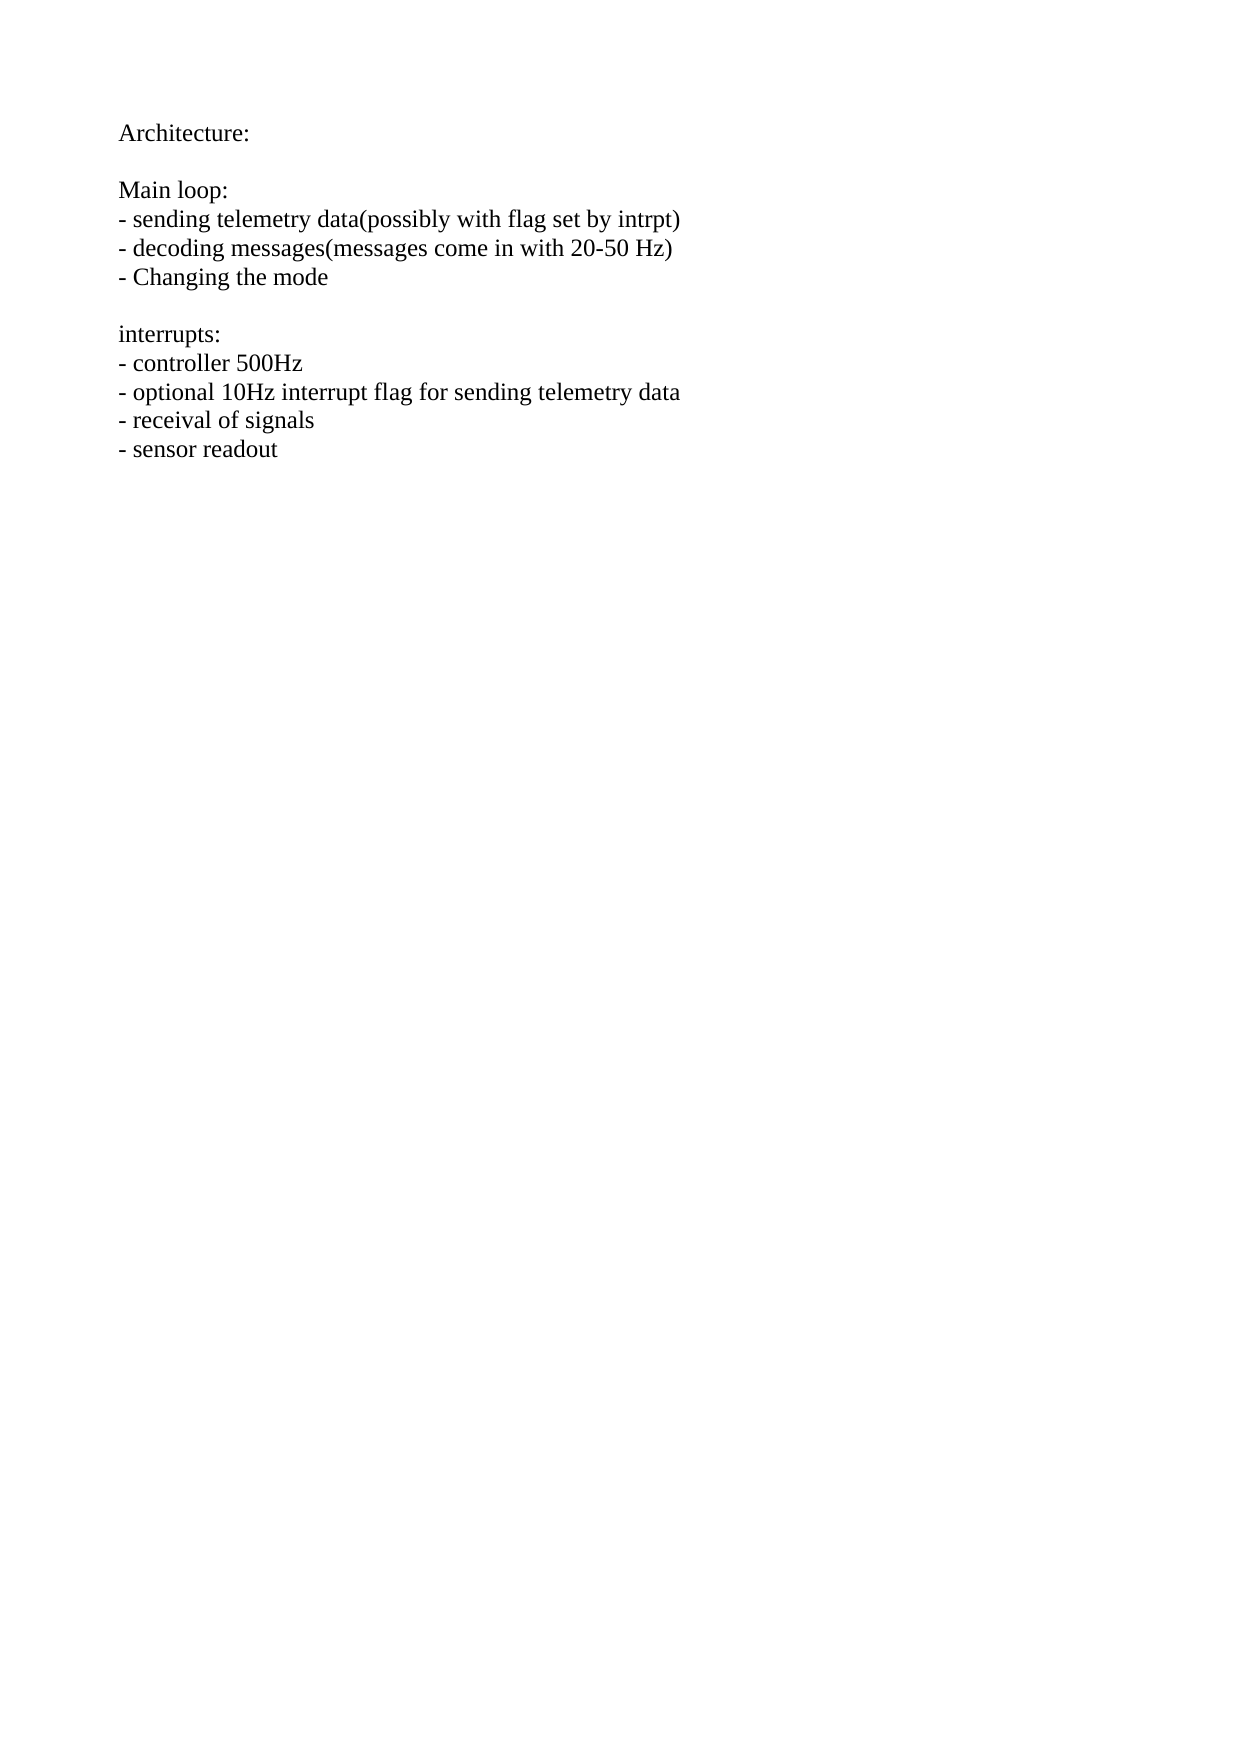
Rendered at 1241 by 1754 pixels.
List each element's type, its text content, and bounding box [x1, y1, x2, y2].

text interrupts: [118, 319, 1122, 348]
text - sensor readout [118, 434, 1122, 463]
text - optional 10Hz interrupt flag for sending telemetry data [118, 377, 1122, 406]
text - Changing the mode [118, 262, 1122, 291]
text - controller 500Hz [118, 348, 1122, 377]
text - sending telemetry data(possibly with flag set by intrpt) [118, 204, 1122, 233]
text Main loop: [118, 176, 1122, 204]
text - decoding messages(messages come in with 20-50 Hz) [118, 233, 1122, 262]
text Architecture: [118, 118, 1122, 147]
text - receival of signals [118, 406, 1122, 434]
